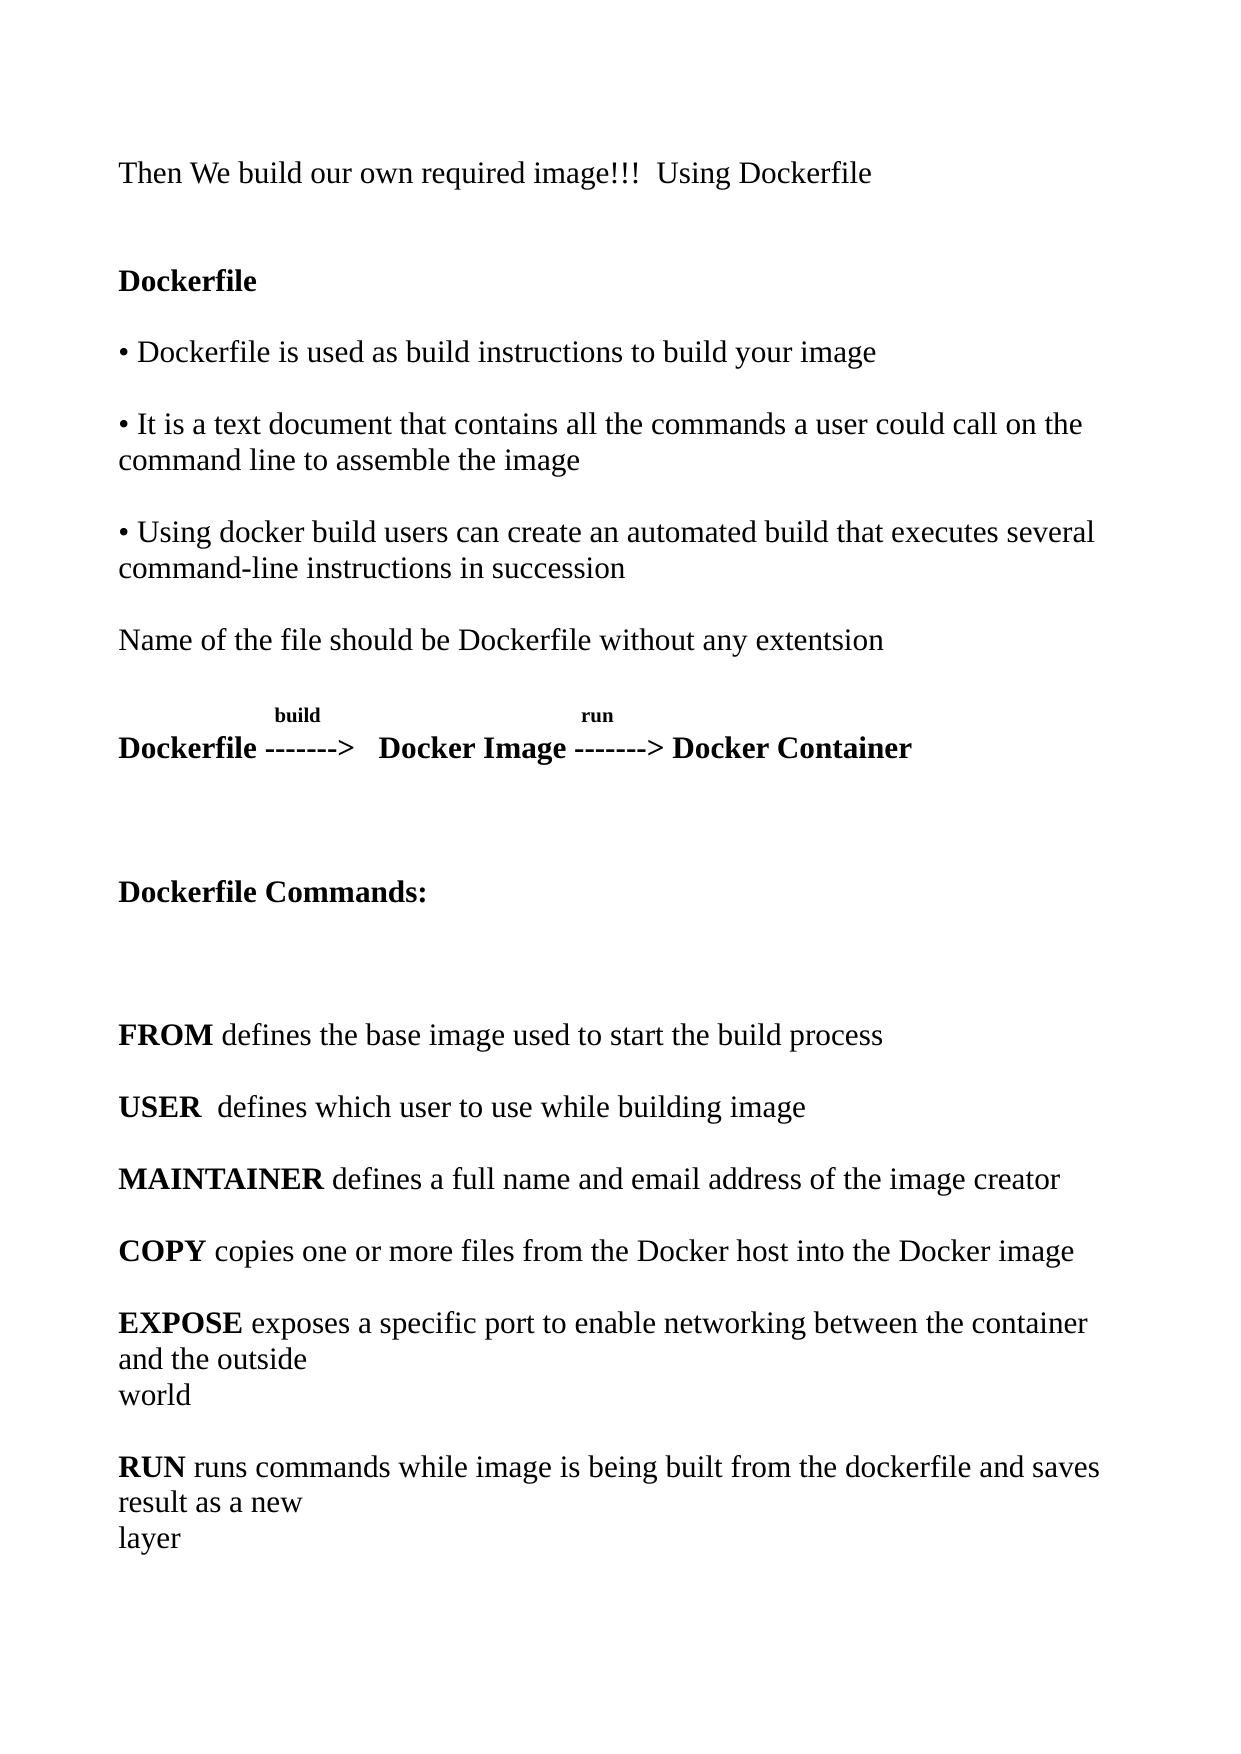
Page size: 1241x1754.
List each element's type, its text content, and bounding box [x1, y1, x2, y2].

text Dockerfile -------> Docker Image -------> Docker Container [118, 729, 1122, 765]
text build run [118, 693, 1122, 729]
text world [118, 1376, 1122, 1412]
text • Using docker build users can create an automated build that executes several [118, 513, 1122, 549]
text Dockerfile Commands: [118, 873, 1122, 909]
text Then We build our own required image!!! Using Dockerfile [118, 154, 1122, 190]
text • Dockerfile is used as build instructions to build your image [118, 334, 1122, 370]
text COPY copies one or more files from the Docker host into the Docker image [118, 1232, 1122, 1268]
text command line to assemble the image [118, 442, 1122, 477]
text USER defines which user to use while building image [118, 1088, 1122, 1124]
text Dockerfile [118, 262, 1122, 298]
text • It is a text document that contains all the commands a user could call on the [118, 406, 1122, 442]
text Name of the file should be Dockerfile without any extentsion [118, 621, 1122, 657]
text command-line instructions in succession [118, 549, 1122, 585]
text RUN runs commands while image is being built from the dockerfile and saves result as a new [118, 1448, 1122, 1520]
text MAINTAINER defines a full name and email address of the image creator [118, 1160, 1122, 1196]
text FROM defines the base image used to start the build process [118, 1017, 1122, 1052]
text layer [118, 1520, 1122, 1556]
text EXPOSE exposes a specific port to enable networking between the container and the outside [118, 1304, 1122, 1376]
